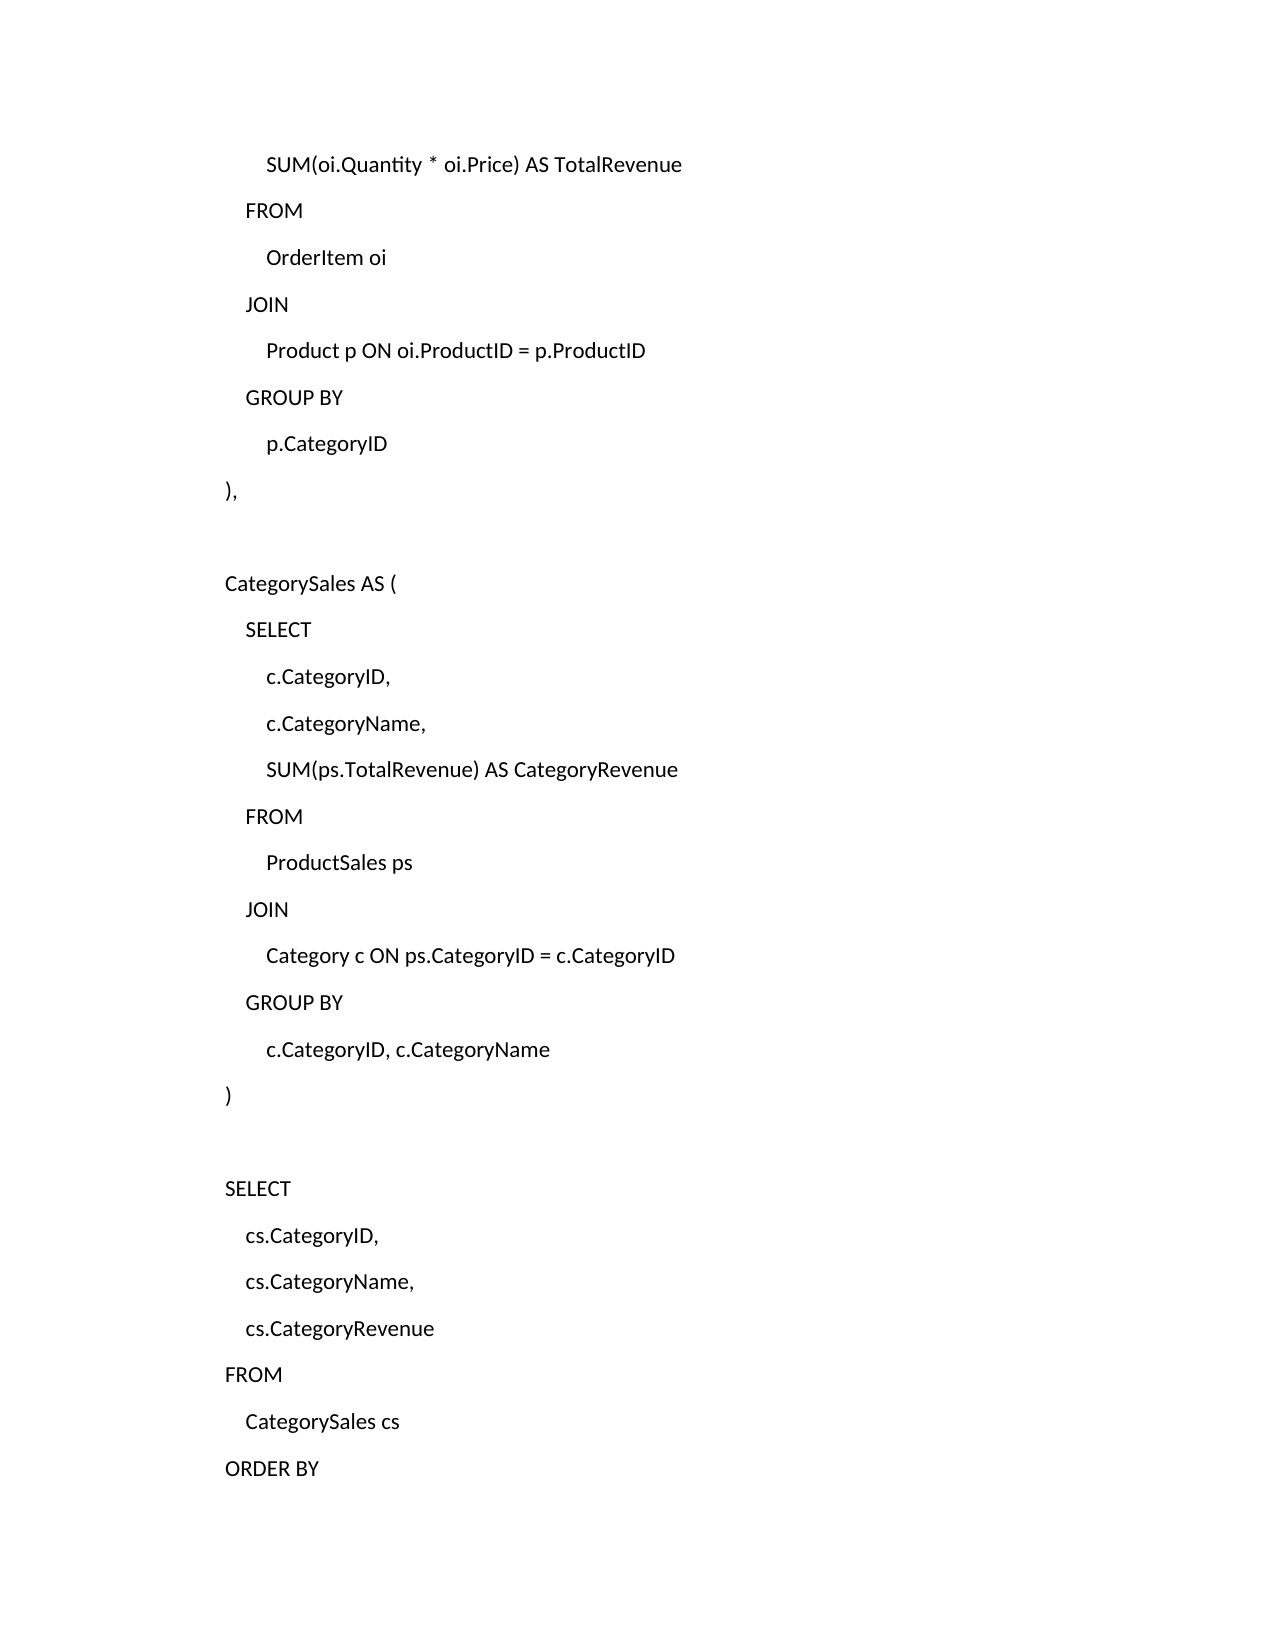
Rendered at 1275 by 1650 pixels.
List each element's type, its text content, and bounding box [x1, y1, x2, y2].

list CategorySales AS ( [225, 569, 1125, 597]
list FROM [225, 802, 1125, 830]
list c.CategoryID, c.CategoryName [225, 1035, 1125, 1063]
list OrderItem oi [225, 243, 1125, 271]
list ORDER BY [225, 1454, 1125, 1482]
list ) [225, 1081, 1125, 1109]
list SUM(oi.Quantity * oi.Price) AS TotalRevenue [225, 150, 1125, 178]
list c.CategoryID, [225, 662, 1125, 690]
list Product p ON oi.ProductID = p.ProductID [225, 336, 1125, 364]
list c.CategoryName, [225, 709, 1125, 737]
list FROM [225, 1361, 1125, 1389]
list ), [225, 476, 1125, 504]
list cs.CategoryRevenue [225, 1314, 1125, 1342]
list SELECT [225, 1174, 1125, 1202]
list cs.CategoryID, [225, 1221, 1125, 1249]
list SUM(ps.TotalRevenue) AS CategoryRevenue [225, 755, 1125, 783]
list SELECT [225, 616, 1125, 644]
list GROUP BY [225, 988, 1125, 1016]
list GROUP BY [225, 383, 1125, 411]
list ProductSales ps [225, 848, 1125, 876]
list FROM [225, 197, 1125, 224]
list JOIN [225, 895, 1125, 923]
list JOIN [225, 290, 1125, 318]
list CategorySales cs [225, 1407, 1125, 1435]
list Category c ON ps.CategoryID = c.CategoryID [225, 942, 1125, 969]
list p.CategoryID [225, 429, 1125, 457]
list cs.CategoryName, [225, 1267, 1125, 1296]
